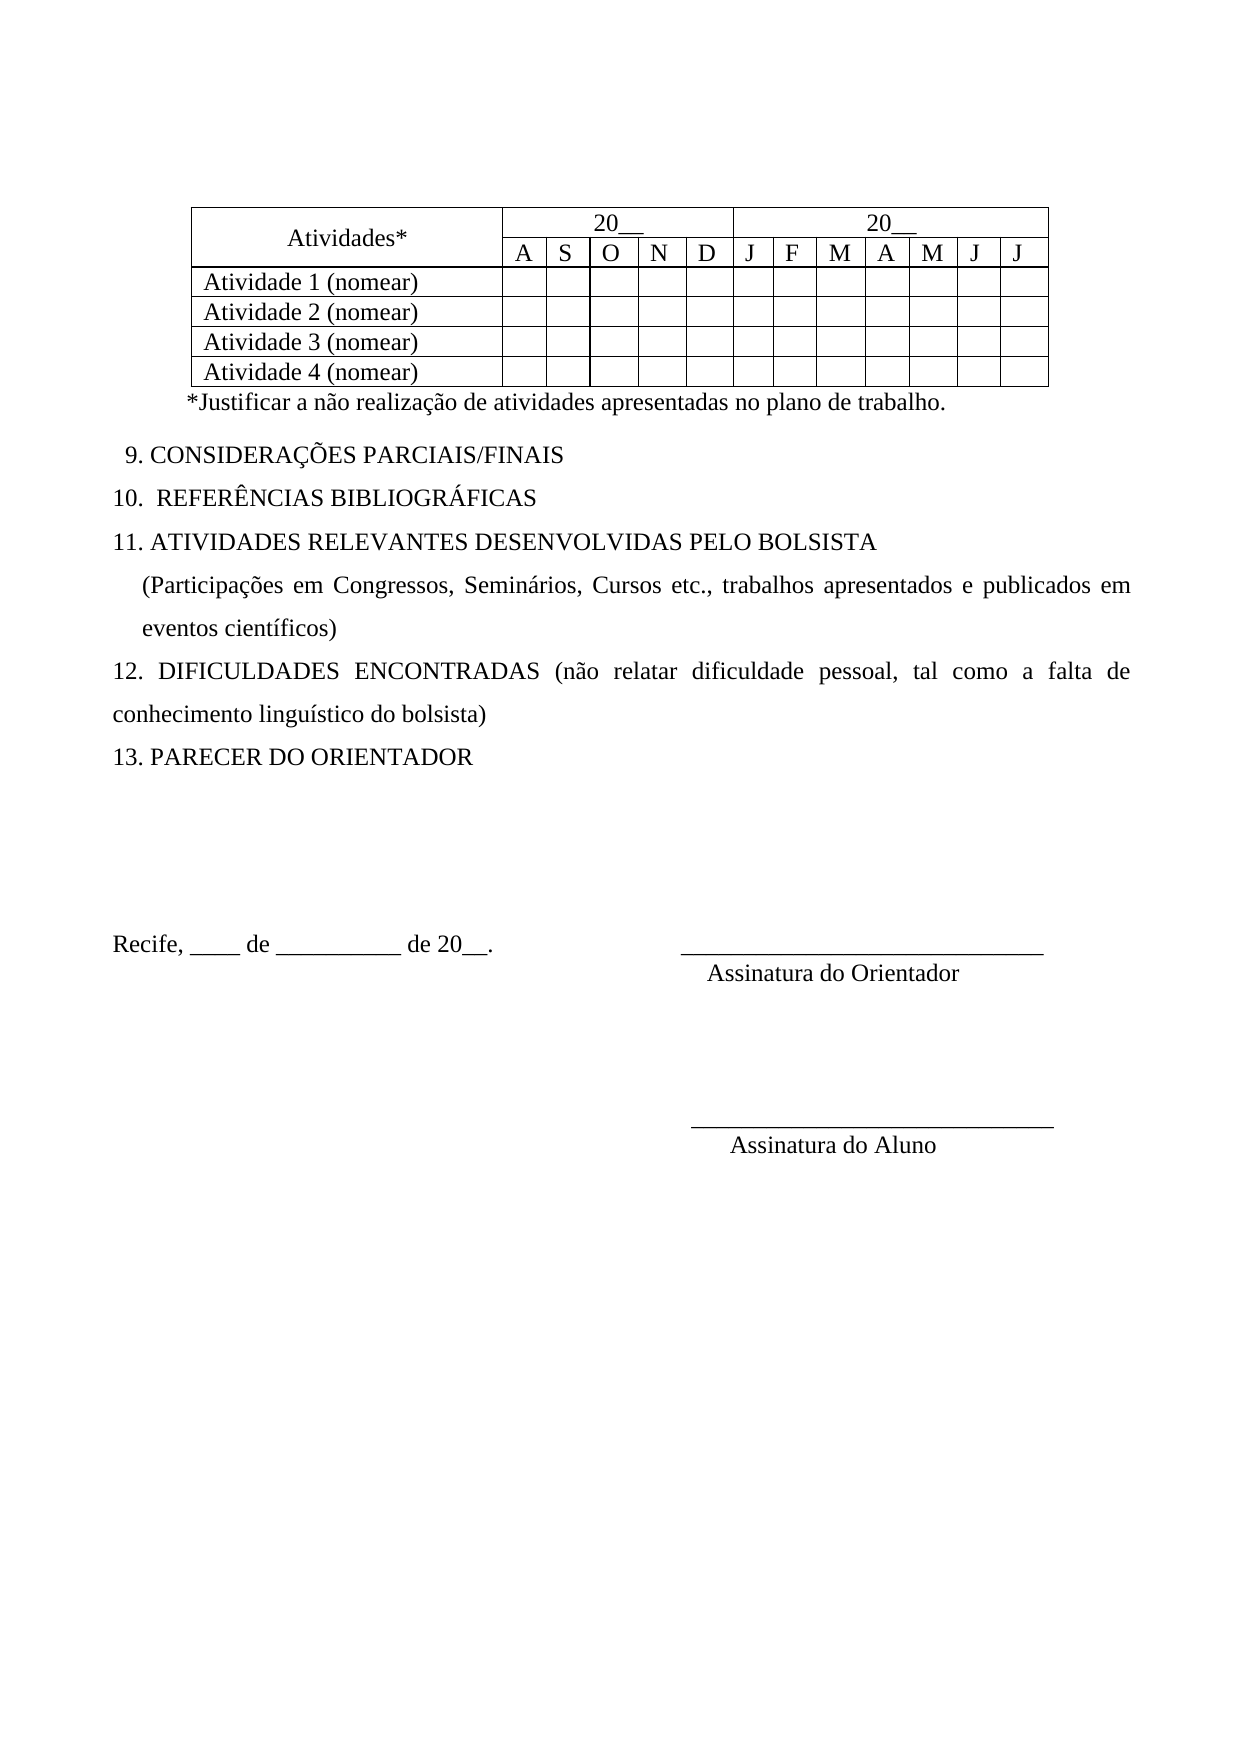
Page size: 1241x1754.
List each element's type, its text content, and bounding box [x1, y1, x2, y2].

text Recife, ____ de __________ de 20__. _____________________________ [112, 929, 1054, 958]
text 12. DIFICULDADES ENCONTRADAS (não relatar dificuldade pessoal, tal como a falta de conhecimento linguístico do bolsista) [112, 656, 1132, 728]
text *Justificar a não realização de atividades apresentadas no plano de trabalho. [112, 387, 1084, 415]
table_cell [734, 268, 773, 296]
table_cell O [591, 238, 638, 266]
table_cell [687, 297, 733, 326]
table_cell [774, 327, 816, 356]
table_cell [910, 327, 957, 356]
text Assinatura do Aluno [112, 1130, 1054, 1159]
table_header 20__ [734, 208, 1048, 237]
table_cell [817, 327, 865, 356]
table_cell M [910, 238, 957, 266]
table_cell [639, 357, 686, 386]
table_cell [503, 327, 546, 356]
table_cell [591, 327, 638, 356]
table_cell [547, 327, 589, 356]
table_cell [958, 327, 1000, 356]
table_cell J [958, 238, 1000, 266]
table_cell [866, 357, 909, 386]
table_cell [910, 268, 957, 296]
table_cell [591, 268, 638, 296]
table_cell Atividade 3 (nomear) [192, 327, 502, 356]
table_cell [591, 297, 638, 326]
table_cell [639, 268, 686, 296]
table_cell [774, 357, 816, 386]
table_cell [866, 297, 909, 326]
text (Participações em Congressos, Seminários, Cursos etc., trabalhos apresentados e publicados em eventos científicos) [142, 570, 1132, 642]
table_cell [817, 297, 865, 326]
table_cell [1001, 297, 1048, 326]
table_cell [1001, 268, 1048, 296]
table_cell [1001, 357, 1048, 386]
table_cell J [1001, 238, 1048, 266]
text Assinatura do Orientador [112, 958, 1054, 987]
table_cell [734, 297, 773, 326]
table_cell D [687, 238, 733, 266]
table_cell M [817, 238, 865, 266]
text 11. ATIVIDADES RELEVANTES DESENVOLVIDAS PELO BOLSISTA [112, 527, 1132, 555]
table_cell [547, 268, 589, 296]
table_cell [910, 357, 957, 386]
table_cell N [639, 238, 686, 266]
table_cell [639, 327, 686, 356]
table_cell A [866, 238, 909, 266]
table_cell [958, 357, 1000, 386]
table_cell [687, 357, 733, 386]
table_cell Atividade 1 (nomear) [192, 268, 502, 296]
table_cell J [734, 238, 773, 266]
table_cell [591, 357, 638, 386]
table_cell S [547, 238, 589, 266]
table_cell Atividade 4 (nomear) [192, 357, 502, 386]
table_cell [687, 268, 733, 296]
table_cell [503, 268, 546, 296]
table_cell [817, 268, 865, 296]
table_cell [866, 268, 909, 296]
table_cell A [503, 238, 546, 266]
table_header Atividades* [192, 208, 502, 266]
table_header 20__ [503, 208, 733, 237]
table_cell [774, 268, 816, 296]
table_cell [503, 297, 546, 326]
table_cell [774, 297, 816, 326]
table_cell F [774, 238, 816, 266]
table_cell [958, 297, 1000, 326]
text 10. REFERÊNCIAS BIBLIOGRÁFICAS [112, 483, 1054, 512]
text _____________________________ [112, 1102, 1054, 1130]
text 9. CONSIDERAÇÕES PARCIAIS/FINAIS [112, 440, 1054, 469]
table_cell [958, 268, 1000, 296]
text 13. PARECER DO ORIENTADOR [112, 742, 1132, 771]
table_cell [639, 297, 686, 326]
table_cell [503, 357, 546, 386]
table_cell [547, 297, 589, 326]
table_cell [817, 357, 865, 386]
table_cell [734, 357, 773, 386]
table_cell [547, 357, 589, 386]
table_cell Atividade 2 (nomear) [192, 297, 502, 326]
table_cell [1001, 327, 1048, 356]
table_cell [910, 297, 957, 326]
table_cell [687, 327, 733, 356]
table_cell [866, 327, 909, 356]
table_cell [734, 327, 773, 356]
